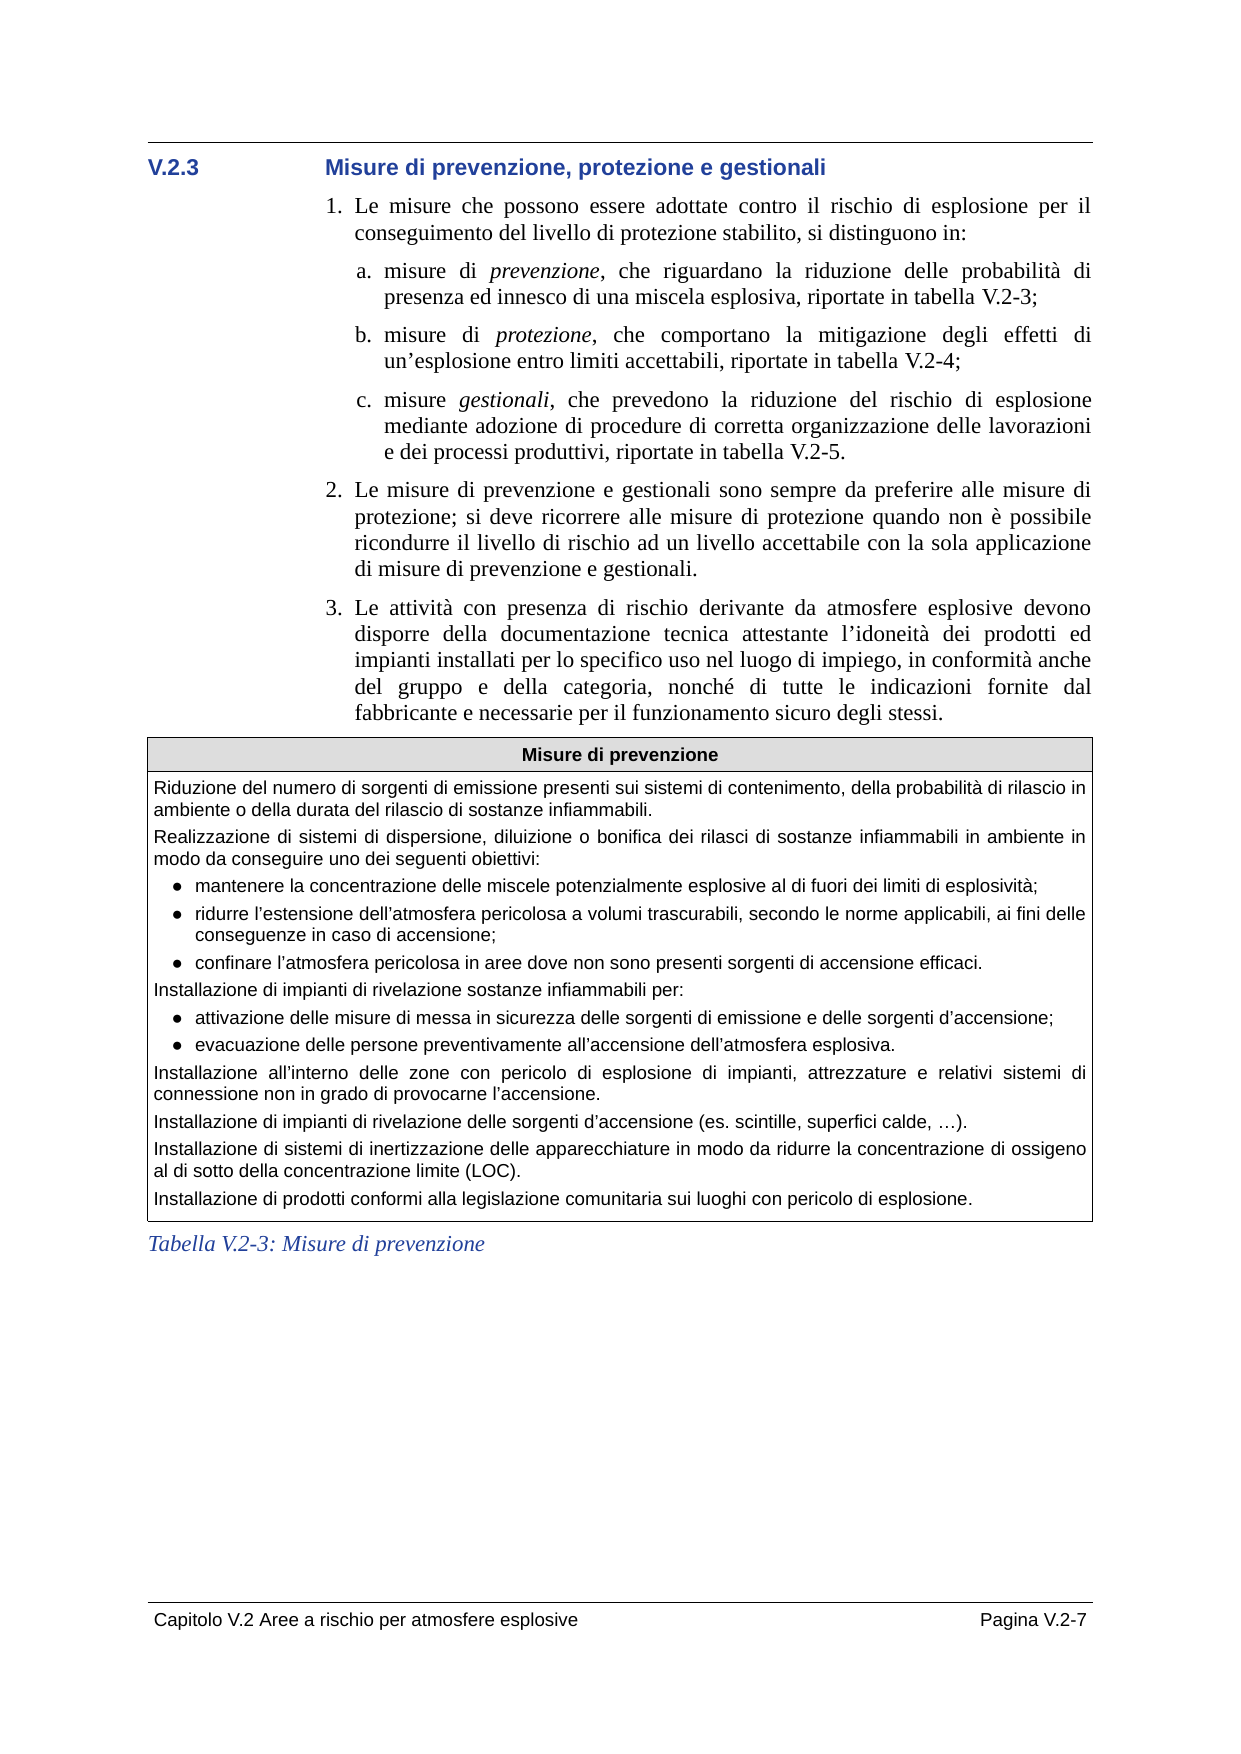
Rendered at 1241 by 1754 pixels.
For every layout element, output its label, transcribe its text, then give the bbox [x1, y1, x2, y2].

table_header Misure di prevenzione [148, 738, 1092, 771]
list misure di prevenzione, che riguardano la riduzione delle probabilità di presenza ed innesco di una miscela esplosiva, riportate in tabella V.2-3; [372, 257, 1093, 309]
list Le misure di prevenzione e gestionali sono sempre da preferire alle misure di protezione; si deve ricorrere alle misure di protezione quando non è possibile ricondurre il livello di rischio ad un livello accettabile con la sola applicazione di misure di prevenzione e gestionali. [342, 476, 1093, 582]
table_cell Riduzione del numero di sorgenti di emissione presenti sui sistemi di contenimento, della probabilità di rilascio in ambiente o della durata del rilascio di sostanze infiammabili. Realizzazione di sistemi di dispersione, diluizione o bonifica dei rilasci di sostanze infiammabili in ambiente in modo da conseguire uno dei seguenti obiettivi: mantenere la concentrazione delle miscele potenzialmente esplosive al di fuori dei limiti di esplosività; ridurre l’estensione dell’atmosfera pericolosa a volumi trascurabili, secondo le norme applicabili, ai fini delle conseguenze in caso di accensione; confinare l’atmosfera pericolosa in aree dove non sono presenti sorgenti di accensione efficaci. Installazione di impianti di rivelazione sostanze infiammabili per: attivazione delle misure di messa in sicurezza delle sorgenti di emissione e delle sorgenti d’accensione; evacuazione delle persone preventivamente all’accensione dell’atmosfera esplosiva. Installazione all’interno delle zone con pericolo di esplosione di impianti, attrezzature e relativi sistemi di connessione non in grado di provocarne l’accensione. Installazione di impianti di rivelazione delle sorgenti d’accensione (es. scintille, superfici calde, …). Installazione di sistemi di inertizzazione delle apparecchiature in modo da ridurre la concentrazione di ossigeno al di sotto della concentrazione limite (LOC). Installazione di prodotti conformi alla legislazione comunitaria sui luoghi con pericolo di esplosione. [148, 772, 1092, 1221]
list Le attività con presenza di rischio derivante da atmosfere esplosive devono disporre della documentazione tecnica attestante l’idoneità dei prodotti ed impianti installati per lo specifico uso nel luogo di impiego, in conformità anche del gruppo e della categoria, nonché di tutte le indicazioni fornite dal fabbricante e necessarie per il funzionamento sicuro degli stessi. [342, 594, 1093, 725]
text Tabella V.2-3: Misure di prevenzione [148, 1230, 1093, 1256]
list misure di protezione, che comportano la mitigazione degli effetti di un’esplosione entro limiti accettabili, riportate in tabella V.2-4; [372, 321, 1093, 374]
list Le misure che possono essere adottate contro il rischio di esplosione per il conseguimento del livello di protezione stabilito, si distinguono in: [342, 192, 1093, 245]
subtitle Misure di prevenzione, protezione e gestionali [148, 143, 1093, 180]
list misure gestionali, che prevedono la riduzione del rischio di esplosione mediante adozione di procedure di corretta organizzazione delle lavorazioni e dei processi produttivi, riportate in tabella V.2-5. [372, 386, 1093, 465]
